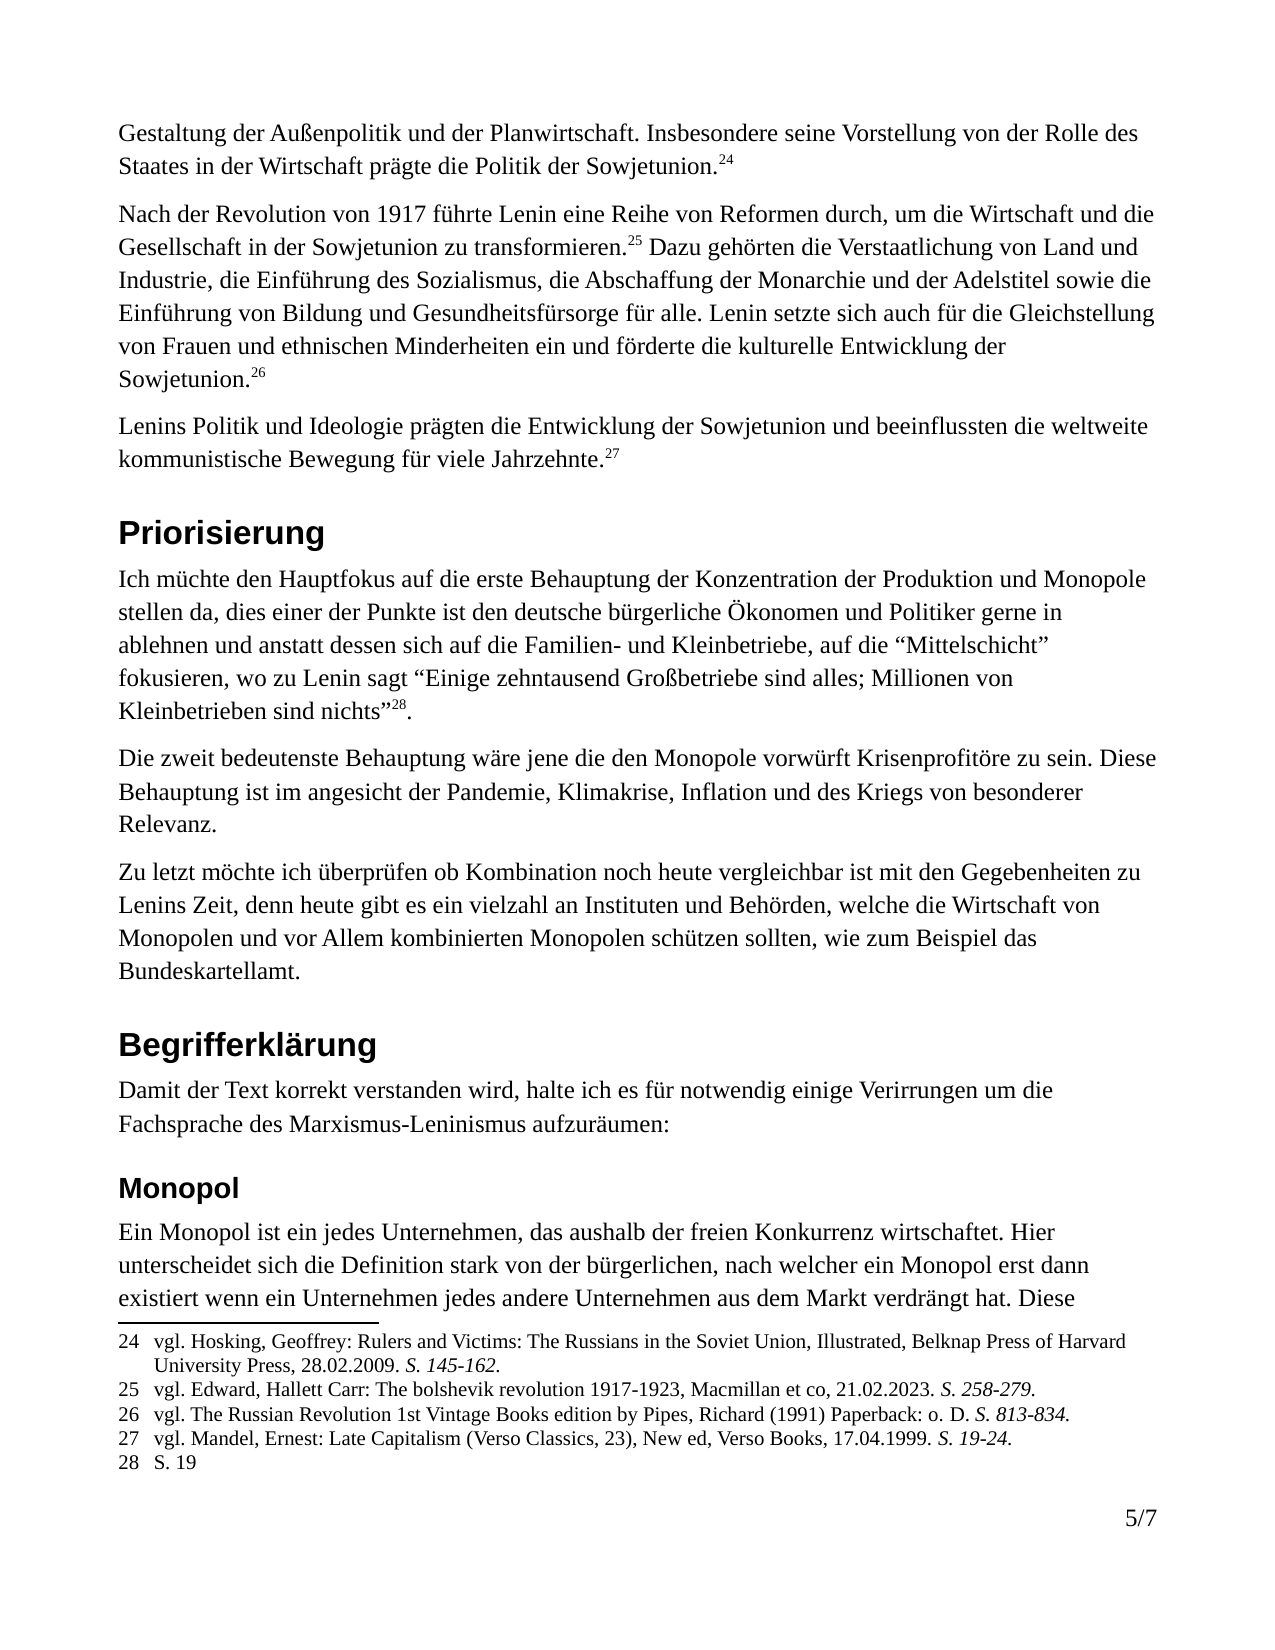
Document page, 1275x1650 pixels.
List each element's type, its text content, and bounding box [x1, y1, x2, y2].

text Lenins Politik und Ideologie prägten die Entwicklung der Sowjetunion und beeinflussten die weltweite kommunistische Bewegung für viele Jahrzehnte. [118, 411, 1157, 473]
text vgl. Hosking, Geoffrey: Rulers and Victims: The Russians in the Soviet Union, Illustrated, Belknap Press of Harvard University Press, 28.02.2009. S. 145-162. [118, 1329, 1157, 1377]
text vgl. Edward, Hallett Carr: The bolshevik revolution 1917-1923, Macmillan et co, 21.02.2023. S. 258-279. [118, 1377, 1157, 1401]
text Zu letzt möchte ich überprüfen ob Kombination noch heute vergleichbar ist mit den Gegebenheiten zu Lenins Zeit, denn heute gibt es ein vielzahl an Instituten und Behörden, welche die Wirtschaft von Monopolen und vor Allem kombinierten Monopolen schützen sollten, wie zum Beispiel das Bundeskartellamt. [118, 857, 1157, 985]
text vgl. Mandel, Ernest: Late Capitalism (Verso Classics, 23), New ed, Verso Books, 17.04.1999. S. 19-24. [118, 1426, 1157, 1449]
text Ein Monopol ist ein jedes Unternehmen, das aushalb der freien Konkurrenz wirtschaftet. Hier unterscheidet sich die Definition stark von der bürgerlichen, nach welcher ein Monopol erst dann existiert wenn ein Unternehmen jedes andere Unternehmen aus dem Markt verdrängt hat. Diese [118, 1217, 1157, 1312]
subtitle Begrifferklärung [118, 1025, 1157, 1063]
text Nach der Revolution von 1917 führte Lenin eine Reihe von Reformen durch, um die Wirtschaft und die Gesellschaft in der Sowjetunion zu transformieren. Dazu gehörten die Verstaatlichung von Land und Industrie, die Einführung des Sozialismus, die Abschaffung der Monarchie und der Adelstitel sowie die Einführung von Bildung und Gesundheitsfürsorge für alle. Lenin setzte sich auch für die Gleichstellung von Frauen und ethnischen Minderheiten ein und förderte die kulturelle Entwicklung der Sowjetunion. [118, 199, 1157, 393]
text Ich müchte den Hauptfokus auf die erste Behauptung der Konzentration der Produktion und Monopole stellen da, dies einer der Punkte ist den deutsche bürgerliche Ökonomen und Politiker gerne in ablehnen und anstatt dessen sich auf die Familien- und Kleinbetriebe, auf die “Mittelschicht” fokusieren, wo zu Lenin sagt “Einige zehntausend Großbetriebe sind alles; Millionen von Kleinbetrieben sind nichts”. [118, 564, 1157, 725]
text S. 19 [118, 1449, 1157, 1474]
text Die zweit bedeutenste Behauptung wäre jene die den Monopole vorwürft Krisenprofitöre zu sein. Diese Behauptung ist im angesicht der Pandemie, Klimakrise, Inflation und des Kriegs von besonderer Relevanz. [118, 743, 1157, 838]
subtitle Monopol [118, 1171, 1157, 1204]
text Gestaltung der Außenpolitik und der Planwirtschaft. Insbesondere seine Vorstellung von der Rolle des Staates in der Wirtschaft prägte die Politik der Sowjetunion. [118, 118, 1157, 180]
text vgl. The Russian Revolution 1st Vintage Books edition by Pipes, Richard (1991) Paperback: o. D. S. 813-834. [118, 1401, 1157, 1426]
subtitle Priorisierung [118, 513, 1157, 551]
text Damit der Text korrekt verstanden wird, halte ich es für notwendig einige Verirrungen um die Fachsprache des Marxismus-Leninismus aufzuräumen: [118, 1076, 1157, 1137]
